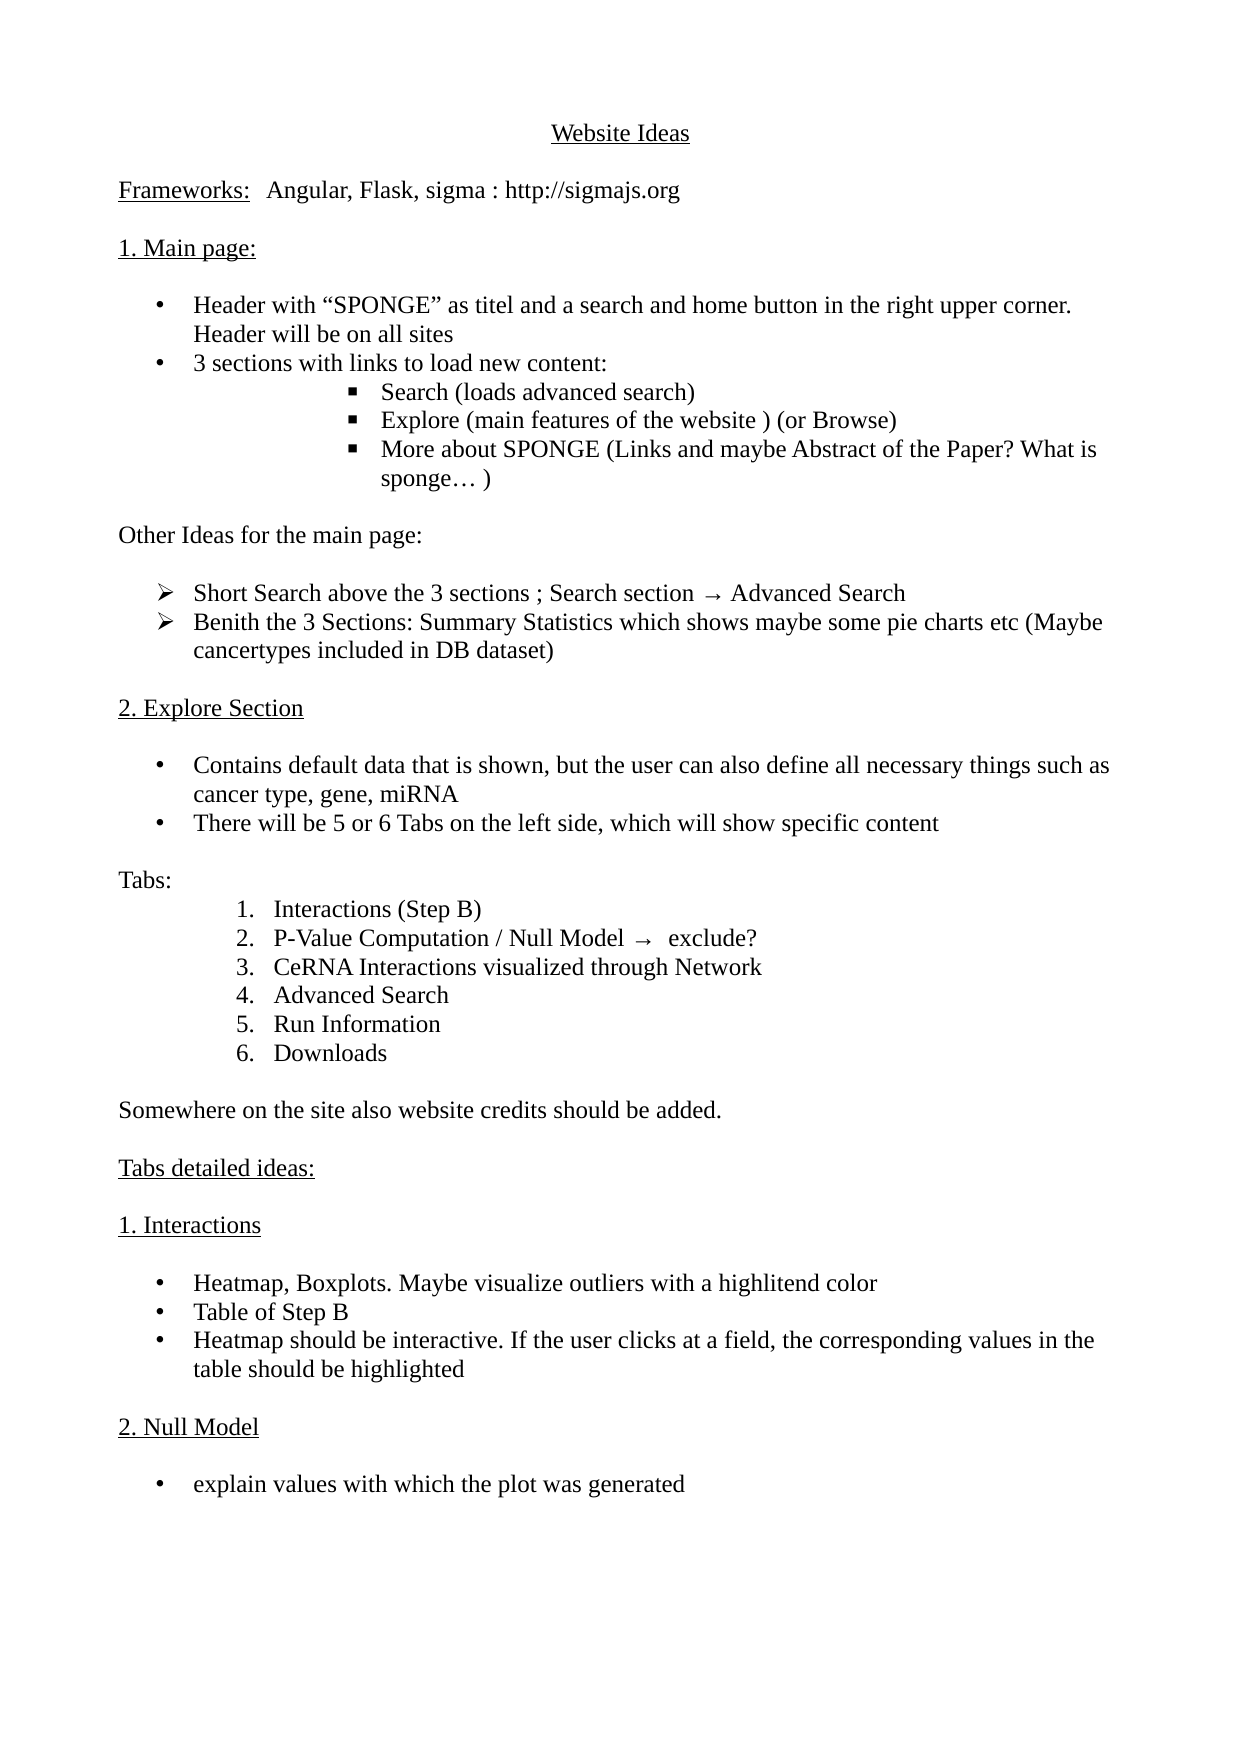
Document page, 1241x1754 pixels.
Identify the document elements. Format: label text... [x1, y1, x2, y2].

text 2. Explore Section [118, 693, 1122, 722]
text Somewhere on the site also website credits should be added. [118, 1096, 1122, 1124]
list Heatmap should be interactive. If the user clicks at a field, the corresponding values in the table should be highlighted [156, 1326, 1122, 1383]
list Interactions (Step B) [236, 894, 1122, 923]
list Contains default data that is shown, but the user can also define all necessary things such as cancer type, gene, miRNA [156, 751, 1122, 808]
list Run Information [236, 1009, 1122, 1038]
text Tabs detailed ideas: [118, 1153, 1122, 1182]
text Website Ideas [118, 118, 1122, 147]
list More about SPONGE (Links and maybe Abstract of the Paper? What is sponge… ) [343, 434, 1122, 492]
list Downloads [236, 1038, 1122, 1067]
list explain values with which the plot was generated [156, 1469, 1122, 1498]
text 1. Interactions [118, 1211, 1122, 1239]
text Frameworks: Angular, Flask, sigma : http://sigmajs.org [118, 176, 1122, 204]
list Benith the 3 Sections: Summary Statistics which shows maybe some pie charts etc (Maybe cancertypes included in DB dataset) [156, 607, 1122, 664]
list Table of Step B [156, 1297, 1122, 1326]
text Other Ideas for the main page: [118, 521, 1122, 549]
text Tabs: [118, 866, 1122, 894]
text 1. Main page: [118, 233, 1122, 262]
list Explore (main features of the website ) (or Browse) [343, 406, 1122, 434]
list Advanced Search [236, 981, 1122, 1009]
list Short Search above the 3 sections ; Search section → Advanced Search [156, 578, 1122, 607]
list Header with “SPONGE” as titel and a search and home button in the right upper corner. Header will be on all sites [156, 291, 1122, 348]
list Heatmap, Boxplots. Maybe visualize outliers with a highlitend color [156, 1268, 1122, 1297]
list There will be 5 or 6 Tabs on the left side, which will show specific content [156, 808, 1122, 837]
list Search (loads advanced search) [343, 377, 1122, 406]
list P-Value Computation / Null Model → exclude? [236, 923, 1122, 952]
text 2. Null Model [118, 1412, 1122, 1441]
list 3 sections with links to load new content: [156, 348, 1122, 377]
list CeRNA Interactions visualized through Network [236, 952, 1122, 981]
